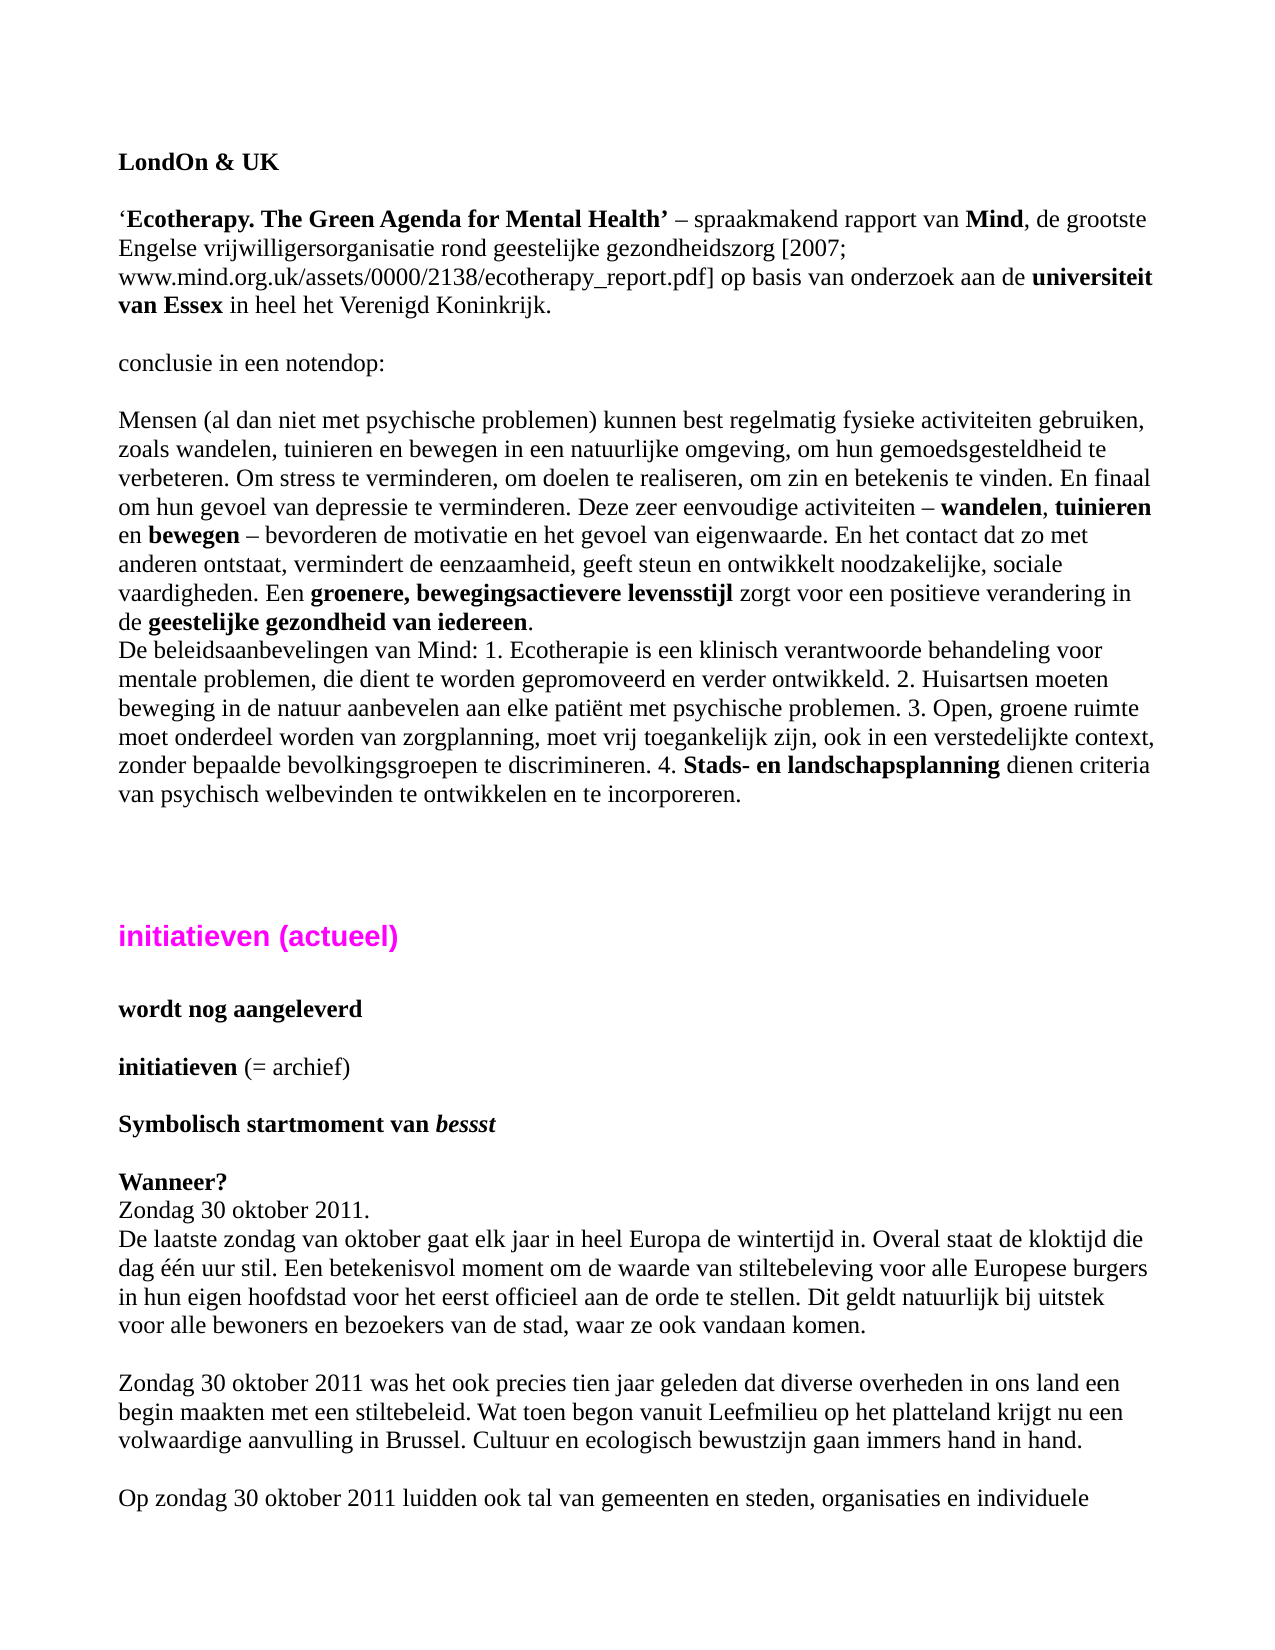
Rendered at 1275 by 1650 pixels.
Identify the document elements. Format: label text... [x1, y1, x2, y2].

text Zondag 30 oktober 2011 was het ook precies tien jaar geleden dat diverse overheden in ons land een begin maakten met een stiltebeleid. Wat toen begon vanuit Leefmilieu op het platteland krijgt nu een volwaardige aanvulling in Brussel. Cultuur en ecologisch bewustzijn gaan immers hand in hand. [118, 1368, 1157, 1454]
text ‘Ecotherapy. The Green Agenda for Mental Health’ – spraakmakend rapport van Mind, de grootste Engelse vrijwilligersorganisatie rond geestelijke gezondheidszorg [2007; www.mind.org.uk/assets/0000/2138/ecotherapy_report.pdf] op basis van onderzoek aan de universiteit van Essex in heel het Verenigd Koninkrijk. [118, 204, 1157, 319]
text Op zondag 30 oktober 2011 luidden ook tal van gemeenten en steden, organisaties en individuele [118, 1483, 1157, 1512]
text wordt nog aangeleverd [118, 994, 1157, 1023]
text De beleidsaanbevelingen van Mind: 1. Ecotherapie is een klinisch verantwoorde behandeling voor mentale problemen, die dient te worden gepromoveerd en verder ontwikkeld. 2. Huisartsen moeten beweging in de natuur aanbevelen aan elke patiënt met psychische problemen. 3. Open, groene ruimte moet onderdeel worden van zorgplanning, moet vrij toegankelijk zijn, ook in een verstedelijkte context, zonder bepaalde bevolkingsgroepen te discrimineren. 4. Stads- en landschapsplanning dienen criteria van psychisch welbevinden te ontwikkelen en te incorporeren. [118, 636, 1157, 808]
text Symbolisch startmoment van bessst [118, 1109, 1157, 1138]
subtitle initiatieven (actueel) [118, 919, 1157, 953]
text conclusie in een notendop: [118, 348, 1157, 377]
text initiatieven (= archief) [118, 1052, 1157, 1080]
text De laatste zondag van oktober gaat elk jaar in heel Europa de wintertijd in. Overal staat de kloktijd die dag één uur stil. Een betekenisvol moment om de waarde van stiltebeleving voor alle Europese burgers in hun eigen hoofdstad voor het eerst officieel aan de orde te stellen. Dit geldt natuurlijk bij uitstek voor alle bewoners en bezoekers van de stad, waar ze ook vandaan komen. [118, 1224, 1157, 1339]
text LondOn & UK [118, 147, 1157, 176]
text Mensen (al dan niet met psychische problemen) kunnen best regelmatig fysieke activiteiten gebruiken, zoals wandelen, tuinieren en bewegen in een natuurlijke omgeving, om hun gemoedsgesteldheid te verbeteren. Om stress te verminderen, om doelen te realiseren, om zin en betekenis te vinden. En finaal om hun gevoel van depressie te verminderen. Deze zeer eenvoudige activiteiten – wandelen, tuinieren en bewegen – bevorderen de motivatie en het gevoel van eigen­waar­de. En het contact dat zo met anderen ontstaat, vermindert de eenzaamheid, geeft steun en ontwikkelt noodzakelijke, sociale vaardigheden. Een groenere, bewegingsactievere levensstijl zorgt voor een positieve ver­andering in de geestelijke gezondheid van iedereen. [118, 406, 1157, 636]
text Zondag 30 oktober 2011. [118, 1195, 1157, 1224]
text Wanneer? [118, 1167, 1157, 1195]
